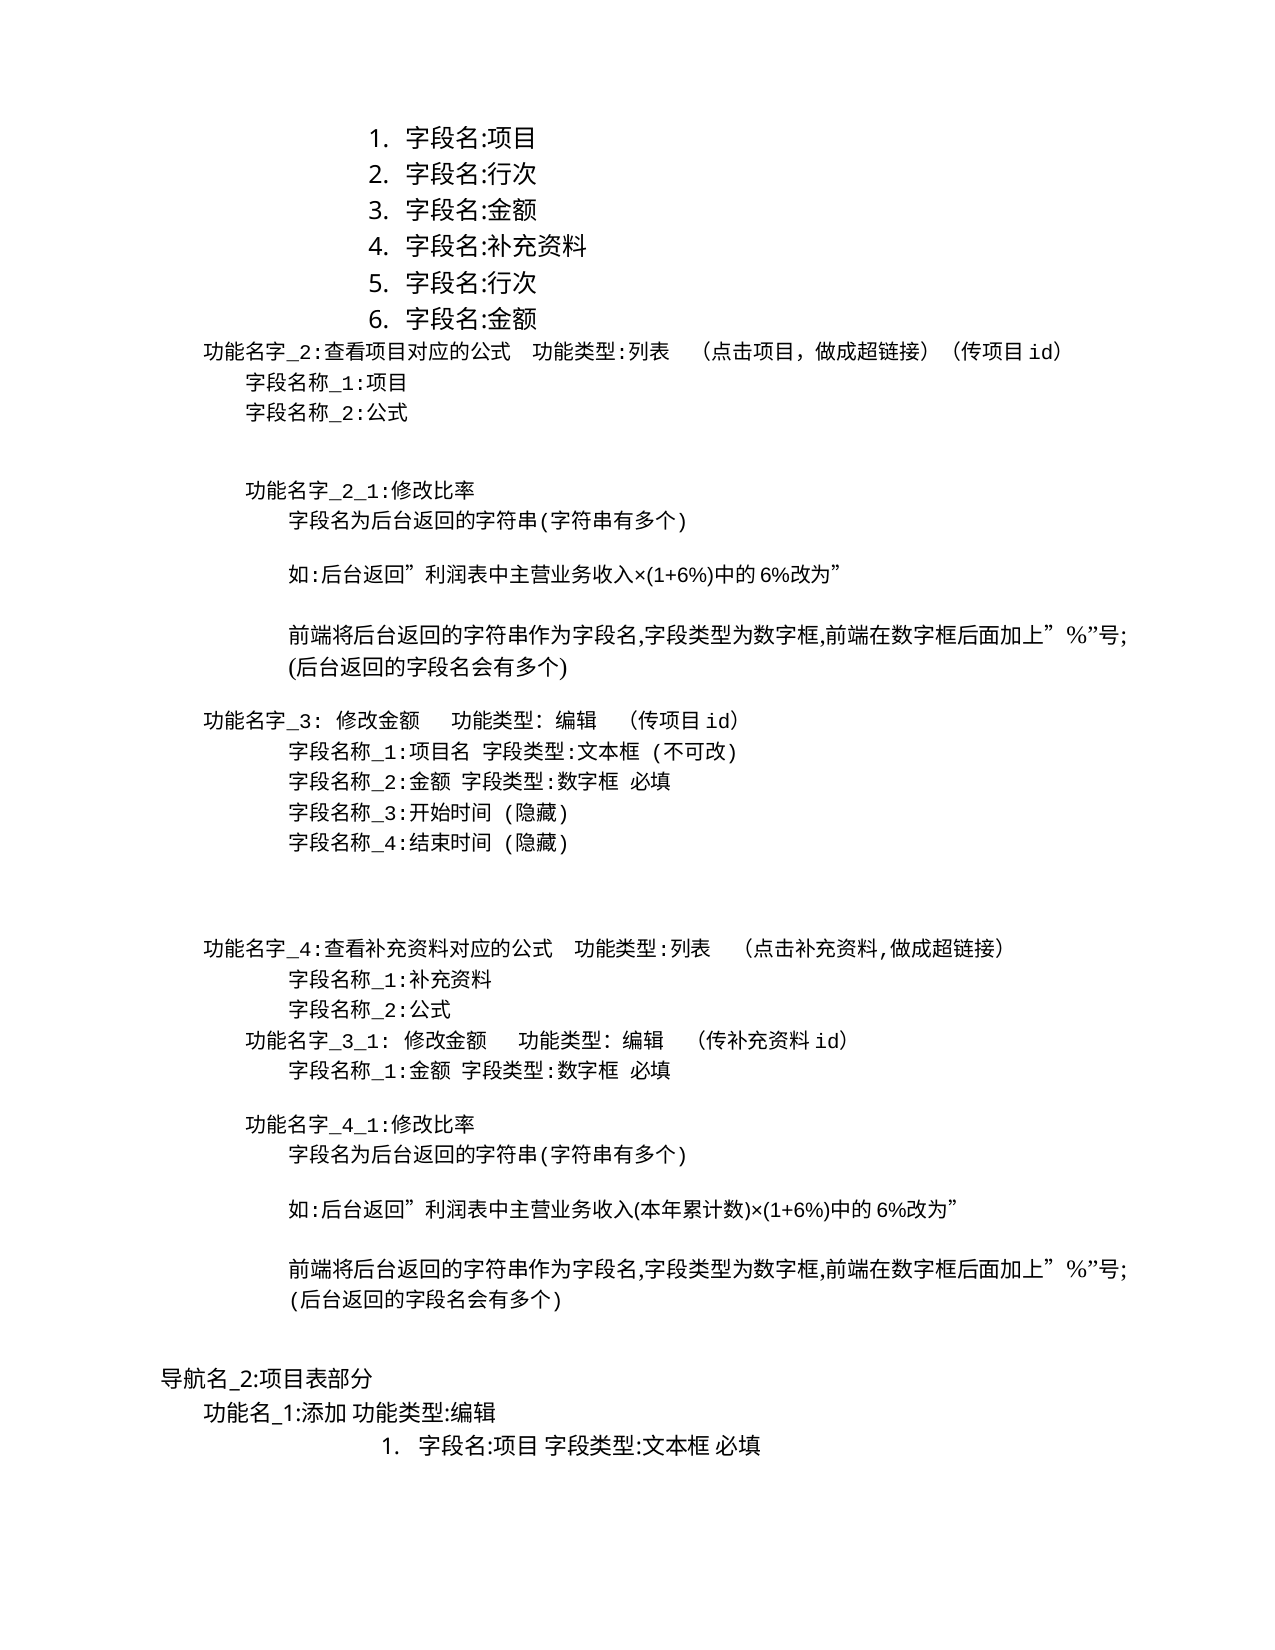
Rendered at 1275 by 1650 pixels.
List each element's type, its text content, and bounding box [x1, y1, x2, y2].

text (后台返回的字段名会有多个) [118, 1284, 1157, 1314]
text 字段名称_3:开始时间 (隐藏) [118, 796, 1157, 826]
text 字段名称_2:公式 [118, 993, 1157, 1024]
text 功能名_1:添加 功能类型:编辑 [118, 1395, 1157, 1428]
text 功能名字_2:查看项目对应的公式 功能类型:列表 （点击项目，做成超链接）（传项目id） [118, 336, 1157, 366]
text 字段名为后台返回的字符串(字符串有多个) [118, 1139, 1157, 1169]
text 字段名称_2:公式 [118, 396, 1157, 427]
list 字段名:项目 [368, 118, 1157, 154]
text 功能名字_4_1:修改比率 [118, 1108, 1157, 1139]
text 字段名称_1:金额 字段类型:数字框 必填 [118, 1054, 1157, 1085]
text (后台返回的字段名会有多个) [118, 649, 1157, 681]
text 前端将后台返回的字符串作为字段名,字段类型为数字框,前端在数字框后面加上”%”号; [118, 1252, 1157, 1284]
text 功能名字_2_1:修改比率 [118, 474, 1157, 504]
list 字段名:金额 [368, 191, 1157, 227]
text 导航名_2:项目表部分 [118, 1361, 1157, 1395]
text 字段名称_4:结束时间 (隐藏) [118, 826, 1157, 857]
text 字段名为后台返回的字符串(字符串有多个) [118, 504, 1157, 535]
text 字段名称_1:项目 [118, 366, 1157, 396]
text 字段名称_1:补充资料 [118, 963, 1157, 993]
list 字段名:金额 [368, 299, 1157, 336]
list 字段名:项目 字段类型:文本框 必填 [381, 1428, 1157, 1461]
text 前端将后台返回的字符串作为字段名,字段类型为数字框,前端在数字框后面加上”%”号; [118, 618, 1157, 649]
list 字段名:行次 [368, 263, 1157, 299]
list 字段名:行次 [368, 154, 1157, 191]
text 如:后台返回”利润表中主营业务收入×(1+6%)中的6%改为” [118, 559, 1157, 589]
text 如:后台返回”利润表中主营业务收入(本年累计数)×(1+6%)中的6%改为” [118, 1193, 1157, 1223]
text 字段名称_2:金额 字段类型:数字框 必填 [118, 766, 1157, 796]
text 字段名称_1:项目名 字段类型:文本框 (不可改) [118, 735, 1157, 766]
text 功能名字_3: 修改金额 功能类型：编辑 （传项目id） [118, 705, 1157, 735]
text 功能名字_3_1: 修改金额 功能类型：编辑 （传补充资料id） [118, 1024, 1157, 1054]
text 功能名字_4:查看补充资料对应的公式 功能类型:列表 （点击补充资料,做成超链接） [118, 933, 1157, 963]
list 字段名:补充资料 [368, 227, 1157, 263]
